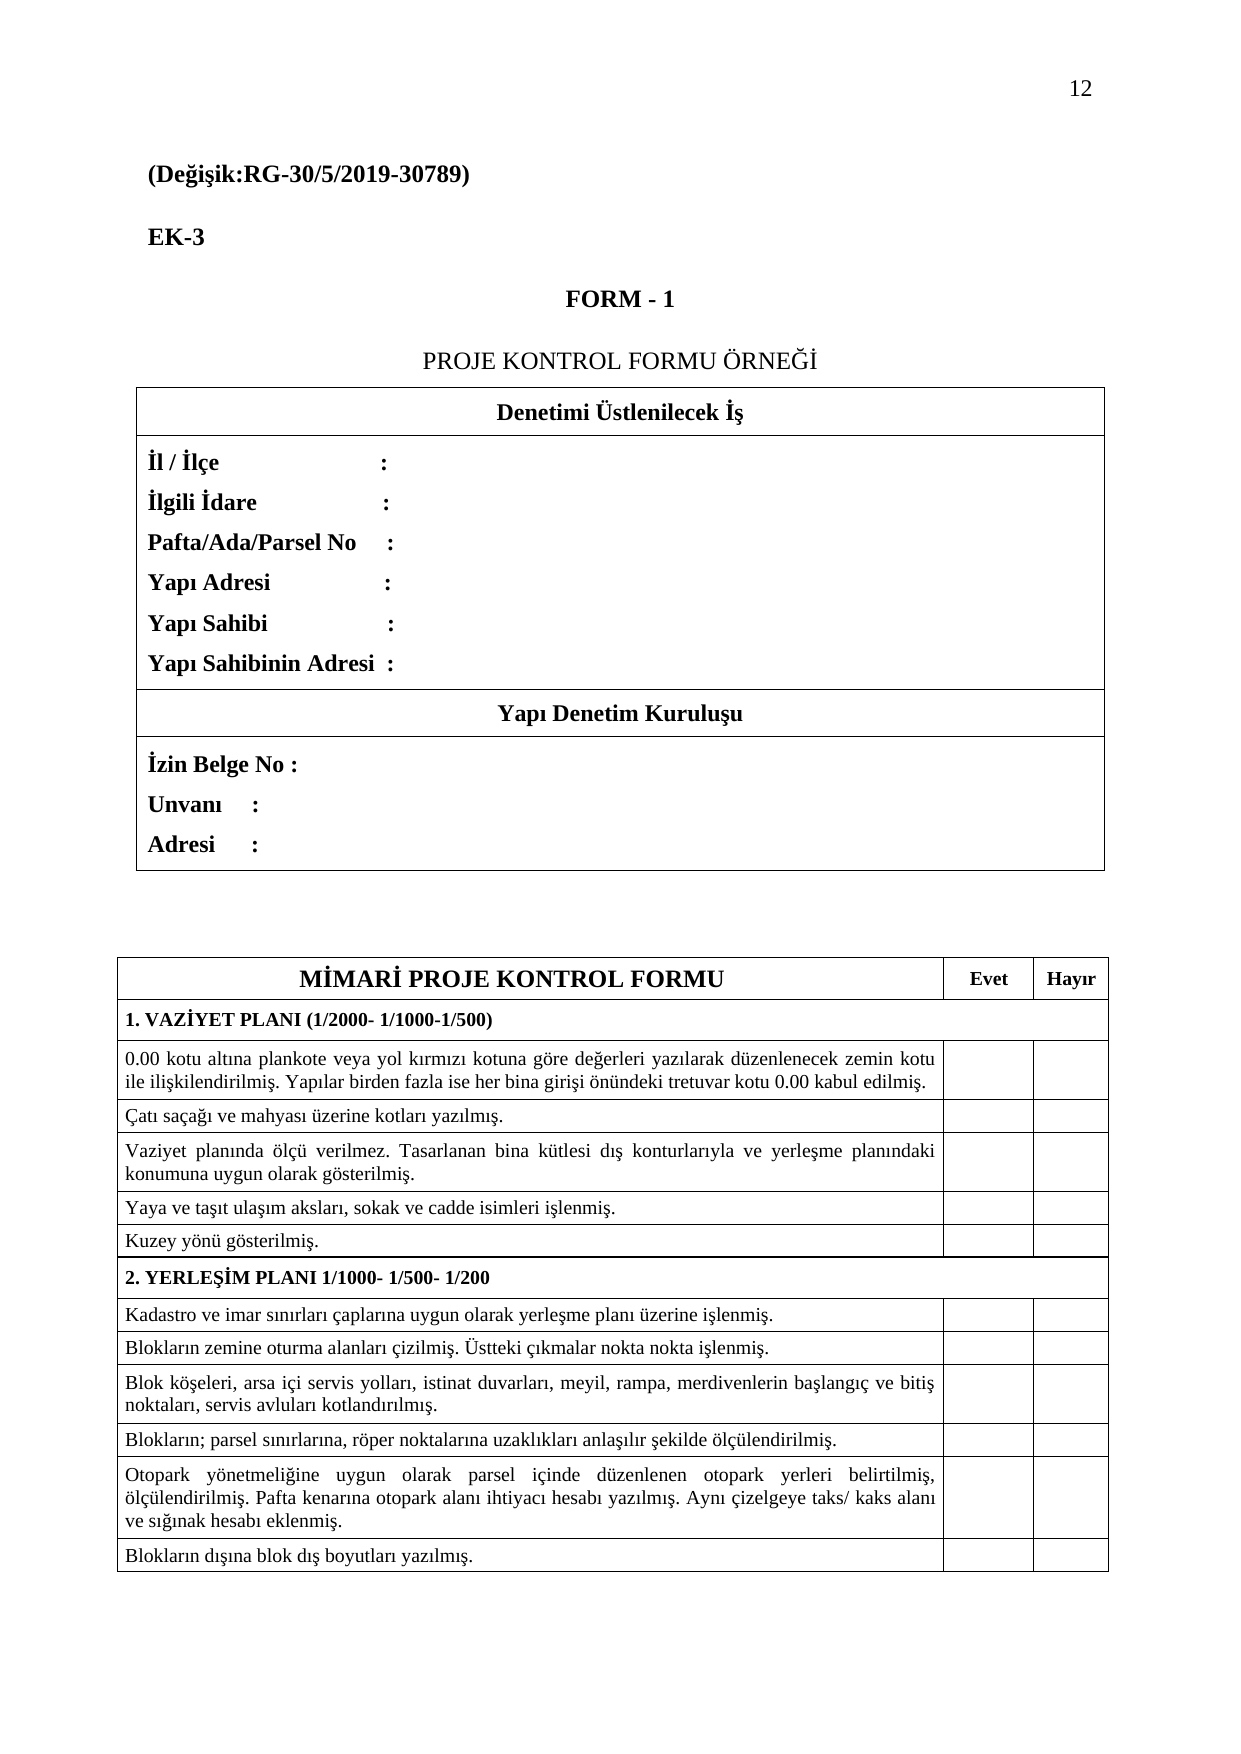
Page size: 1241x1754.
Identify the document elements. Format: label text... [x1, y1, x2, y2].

table_cell [1034, 1299, 1108, 1331]
table_cell Blokların dışına blok dış boyutları yazılmış. [118, 1539, 943, 1571]
table_cell Blokların zemine oturma alanları çizilmiş. Üstteki çıkmalar nokta nokta işlenmiş. [118, 1332, 943, 1363]
table_cell Blok köşeleri, arsa içi servis yolları, istinat duvarları, meyil, rampa, merdivenlerin başlangıç ve bitiş noktaları, servis avluları kotlandırılmış. [118, 1365, 943, 1422]
table_cell [1034, 1332, 1108, 1363]
table_cell [1034, 1100, 1108, 1132]
table_cell [944, 1332, 1033, 1363]
table_cell Kadastro ve imar sınırları çaplarına uygun olarak yerleşme planı üzerine işlenmiş. [118, 1299, 943, 1331]
table_cell [1034, 1192, 1108, 1224]
table_cell Vaziyet planında ölçü verilmez. Tasarlanan bina kütlesi dış konturlarıyla ve yerleşme planındaki konumuna uygun olarak gösterilmiş. [118, 1133, 943, 1191]
table_cell İl / İlçe : İlgili İdare : Pafta/Ada/Parsel No : Yapı Adresi : Yapı Sahibi : Yapı Sahibinin Adresi : [137, 436, 1104, 689]
table_cell [944, 1041, 1033, 1099]
table_cell Çatı saçağı ve mahyası üzerine kotları yazılmış. [118, 1100, 943, 1132]
table_cell [944, 1225, 1033, 1256]
table_cell Yapı Denetim Kuruluşu [137, 690, 1104, 736]
table_cell [1034, 1457, 1108, 1538]
table_cell [1034, 1041, 1108, 1099]
table_cell Blokların; parsel sınırlarına, röper noktalarına uzaklıkları anlaşılır şekilde ölçülendirilmiş. [118, 1424, 943, 1456]
table_cell [944, 1539, 1033, 1571]
table_cell [944, 1100, 1033, 1132]
text EK-3 [148, 222, 1092, 250]
table_cell [944, 1133, 1033, 1191]
table_cell [1034, 1225, 1108, 1256]
table_cell Kuzey yönü gösterilmiş. [118, 1225, 943, 1256]
text PROJE KONTROL FORMU ÖRNEĞİ [148, 346, 1092, 375]
table_cell İzin Belge No : Unvanı : Adresi : [137, 737, 1104, 870]
table_cell Otopark yönetmeliğine uygun olarak parsel içinde düzenlenen otopark yerleri belirtilmiş, ölçülendirilmiş. Pafta kenarına otopark alanı ihtiyacı hesabı yazılmış. Aynı çizelgeye taks/ kaks alanı ve sığınak hesabı eklenmiş. [118, 1457, 943, 1538]
table_cell 1. VAZİYET PLANI (1/2000- 1/1000-1/500) [118, 1000, 1108, 1040]
table_header Evet [944, 958, 1033, 998]
text (Değişik:RG-30/5/2019-30789) [148, 159, 1092, 188]
text FORM - 1 [148, 284, 1092, 313]
table_cell 2. YERLEŞİM PLANI 1/1000- 1/500- 1/200 [118, 1258, 1108, 1298]
table_header MİMARİ PROJE KONTROL FORMU [118, 958, 943, 998]
table_cell 0.00 kotu altına plankote veya yol kırmızı kotuna göre değerleri yazılarak düzenlenecek zemin kotu ile ilişkilendirilmiş. Yapılar birden fazla ise her bina girişi önündeki tretuvar kotu 0.00 kabul edilmiş. [118, 1041, 943, 1099]
table_cell [1034, 1365, 1108, 1422]
table_cell [1034, 1539, 1108, 1571]
table_cell [1034, 1133, 1108, 1191]
table_header Hayır [1034, 958, 1108, 998]
table_cell [1034, 1424, 1108, 1456]
table_cell [944, 1299, 1033, 1331]
table_cell [944, 1192, 1033, 1224]
table_cell [944, 1424, 1033, 1456]
table_cell [944, 1457, 1033, 1538]
table_cell [944, 1365, 1033, 1422]
table_cell Yaya ve taşıt ulaşım aksları, sokak ve cadde isimleri işlenmiş. [118, 1192, 943, 1224]
table_header Denetimi Üstlenilecek İş [137, 388, 1104, 434]
